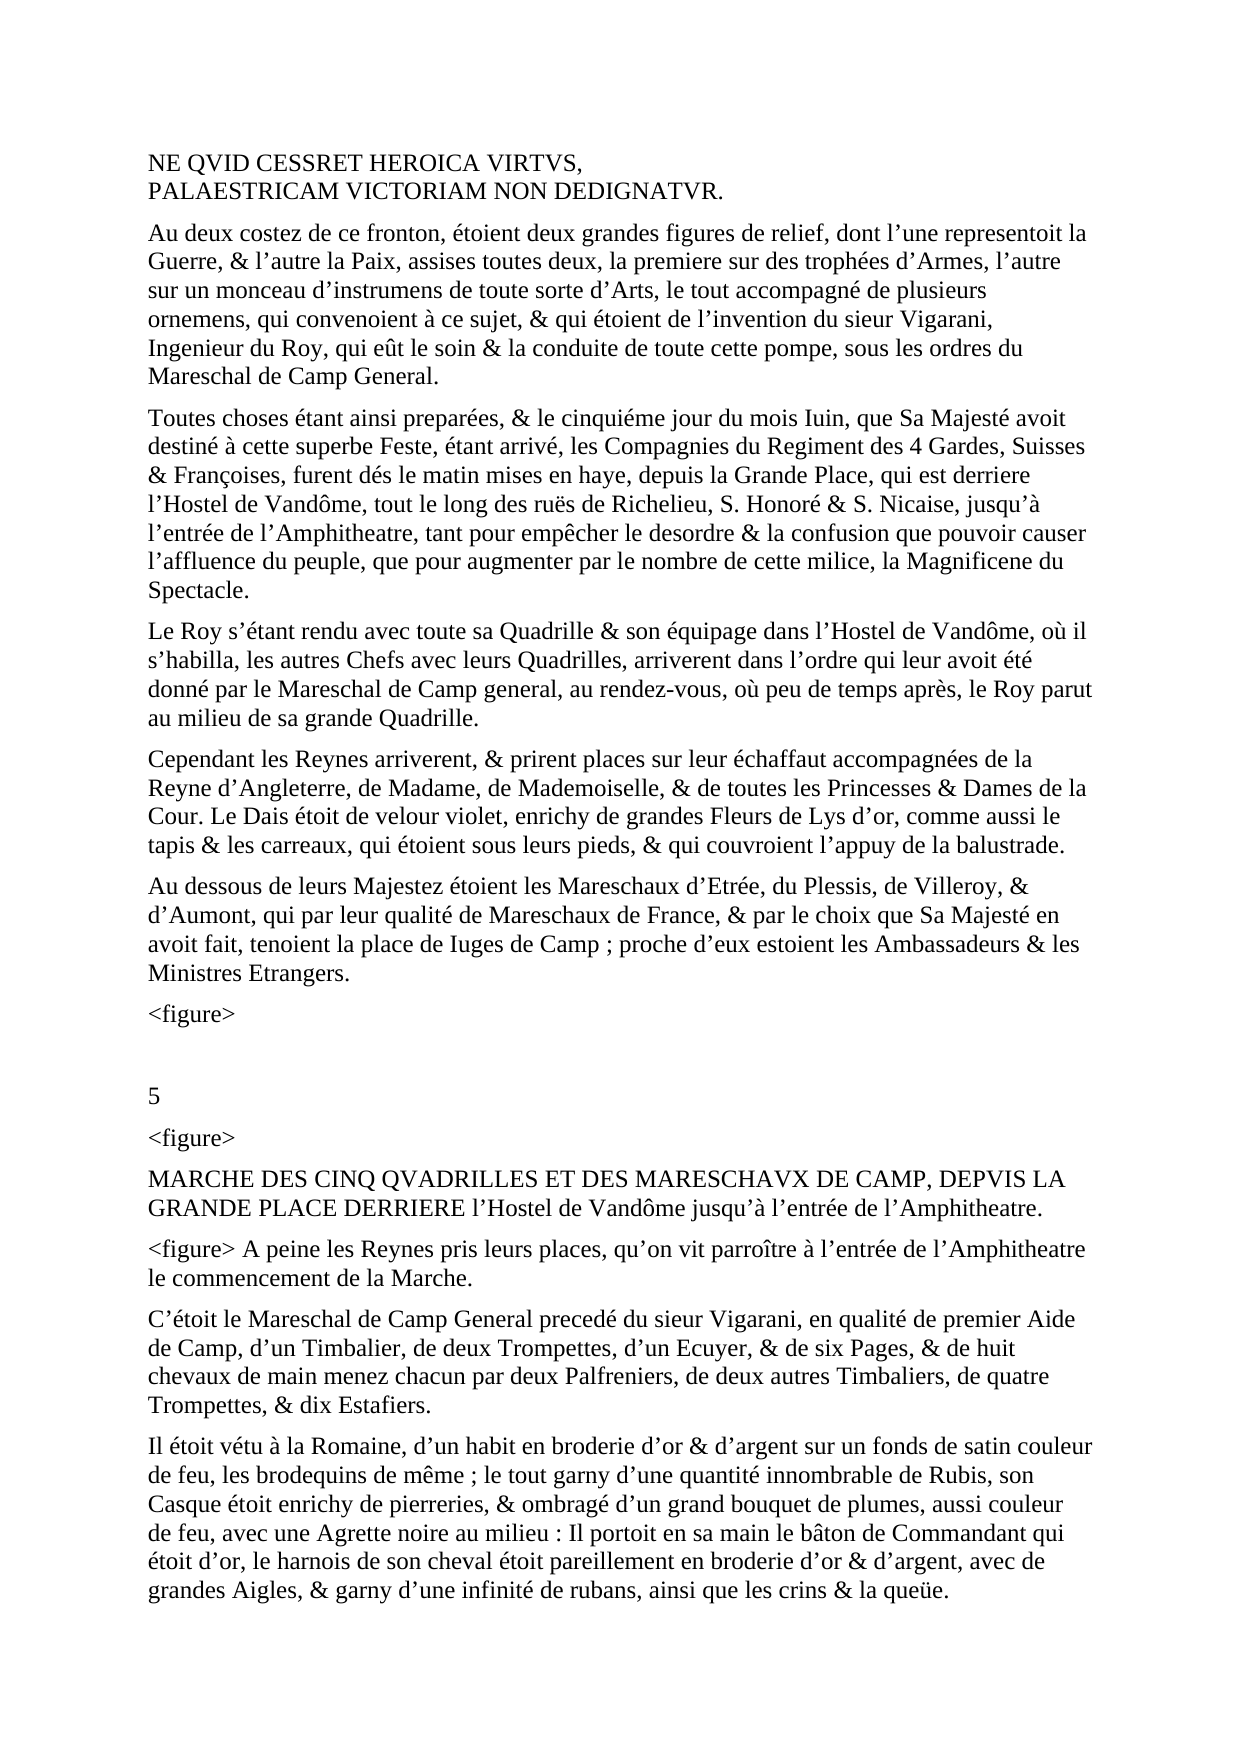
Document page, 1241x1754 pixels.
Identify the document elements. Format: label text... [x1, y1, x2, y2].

text Le Roy s’étant rendu avec toute sa Quadrille & son équipage dans l’Hostel de Vandôme, où il s’habilla, les autres Chefs avec leurs Quadrilles, arriverent dans l’ordre qui leur avoit été donné par le Mareschal de Camp general, au rendez-vous, où peu de temps après, le Roy parut au milieu de sa grande Quadrille. [148, 616, 1093, 731]
text <figure> [148, 999, 1093, 1028]
text 5 [148, 1081, 1093, 1110]
text Cependant les Reynes arriverent, & prirent places sur leur échaffaut accompagnées de la Reyne d’Angleterre, de Madame, de Mademoiselle, & de toutes les Princesses & Dames de la Cour. Le Dais étoit de velour violet, enrichy de grandes Fleurs de Lys d’or, comme aussi le tapis & les carreaux, qui étoient sous leurs pieds, & qui couvroient l’appuy de la balustrade. [148, 744, 1093, 859]
text C’étoit le Mareschal de Camp General precedé du sieur Vigarani, en qualité de premier Aide de Camp, d’un Timbalier, de deux Trompettes, d’un Ecuyer, & de six Pages, & de huit chevaux de main menez chacun par deux Palfreniers, de deux autres Timbaliers, de quatre Trompettes, & dix Estafiers. [148, 1304, 1093, 1419]
text Au dessous de leurs Majestez étoient les Mareschaux d’Etrée, du Plessis, de Villeroy, & d’Aumont, qui par leur qualité de Mareschaux de France, & par le choix que Sa Majesté en avoit fait, tenoient la place de Iuges de Camp ; proche d’eux estoient les Ambassadeurs & les Ministres Etrangers. [148, 871, 1093, 986]
text <figure> A peine les Reynes pris leurs places, qu’on vit parroître à l’entrée de l’Amphitheatre le commencement de la Marche. [148, 1234, 1093, 1291]
text Il étoit vétu à la Romaine, d’un habit en broderie d’or & d’argent sur un fonds de satin couleur de feu, les brodequins de même ; le tout garny d’une quantité innombrable de Rubis, son Casque étoit enrichy de pierreries, & ombragé d’un grand bouquet de plumes, aussi couleur de feu, avec une Agrette noire au milieu : Il portoit en sa main le bâton de Commandant qui étoit d’or, le harnois de son cheval étoit pareillement en broderie d’or & d’argent, avec de grandes Aigles, & garny d’une infinité de rubans, ainsi que les crins & la queüe. [148, 1431, 1093, 1604]
text Au deux costez de ce fronton, étoient deux grandes figures de relief, dont l’une representoit la Guerre, & l’autre la Paix, assises toutes deux, la premiere sur des trophées d’Armes, l’autre sur un monceau d’instrumens de toute sorte d’Arts, le tout accompagné de plusieurs ornemens, qui convenoient à ce sujet, & qui étoient de l’invention du sieur Vigarani, Ingenieur du Roy, qui eût le soin & la conduite de toute cette pompe, sous les ordres du Mareschal de Camp General. [148, 218, 1093, 390]
text Toutes choses étant ainsi preparées, & le cinquiéme jour du mois Iuin, que Sa Majesté avoit destiné à cette superbe Feste, étant arrivé, les Compagnies du Regiment des 4 Gardes, Suisses & Françoises, furent dés le matin mises en haye, depuis la Grande Place, qui est derriere l’Hostel de Vandôme, tout le long des ruës de Richelieu, S. Honoré & S. Nicaise, jusqu’à l’entrée de l’Amphitheatre, tant pour empêcher le desordre & la confusion que pouvoir causer l’affluence du peuple, que pour augmenter par le nombre de cette milice, la Magnificene du Spectacle. [148, 403, 1093, 604]
text MARCHE DES CINQ QVADRILLES ET DES MARESCHAVX DE CAMP, DEPVIS LA GRANDE PLACE DERRIERE l’Hostel de Vandôme jusqu’à l’entrée de l’Amphitheatre. [148, 1164, 1093, 1221]
text <figure> [148, 1123, 1093, 1151]
text NE QVID CESSRET HEROICA VIRTVS, PALAESTRICAM VICTORIAM NON DEDIGNATVR. [148, 148, 1093, 205]
